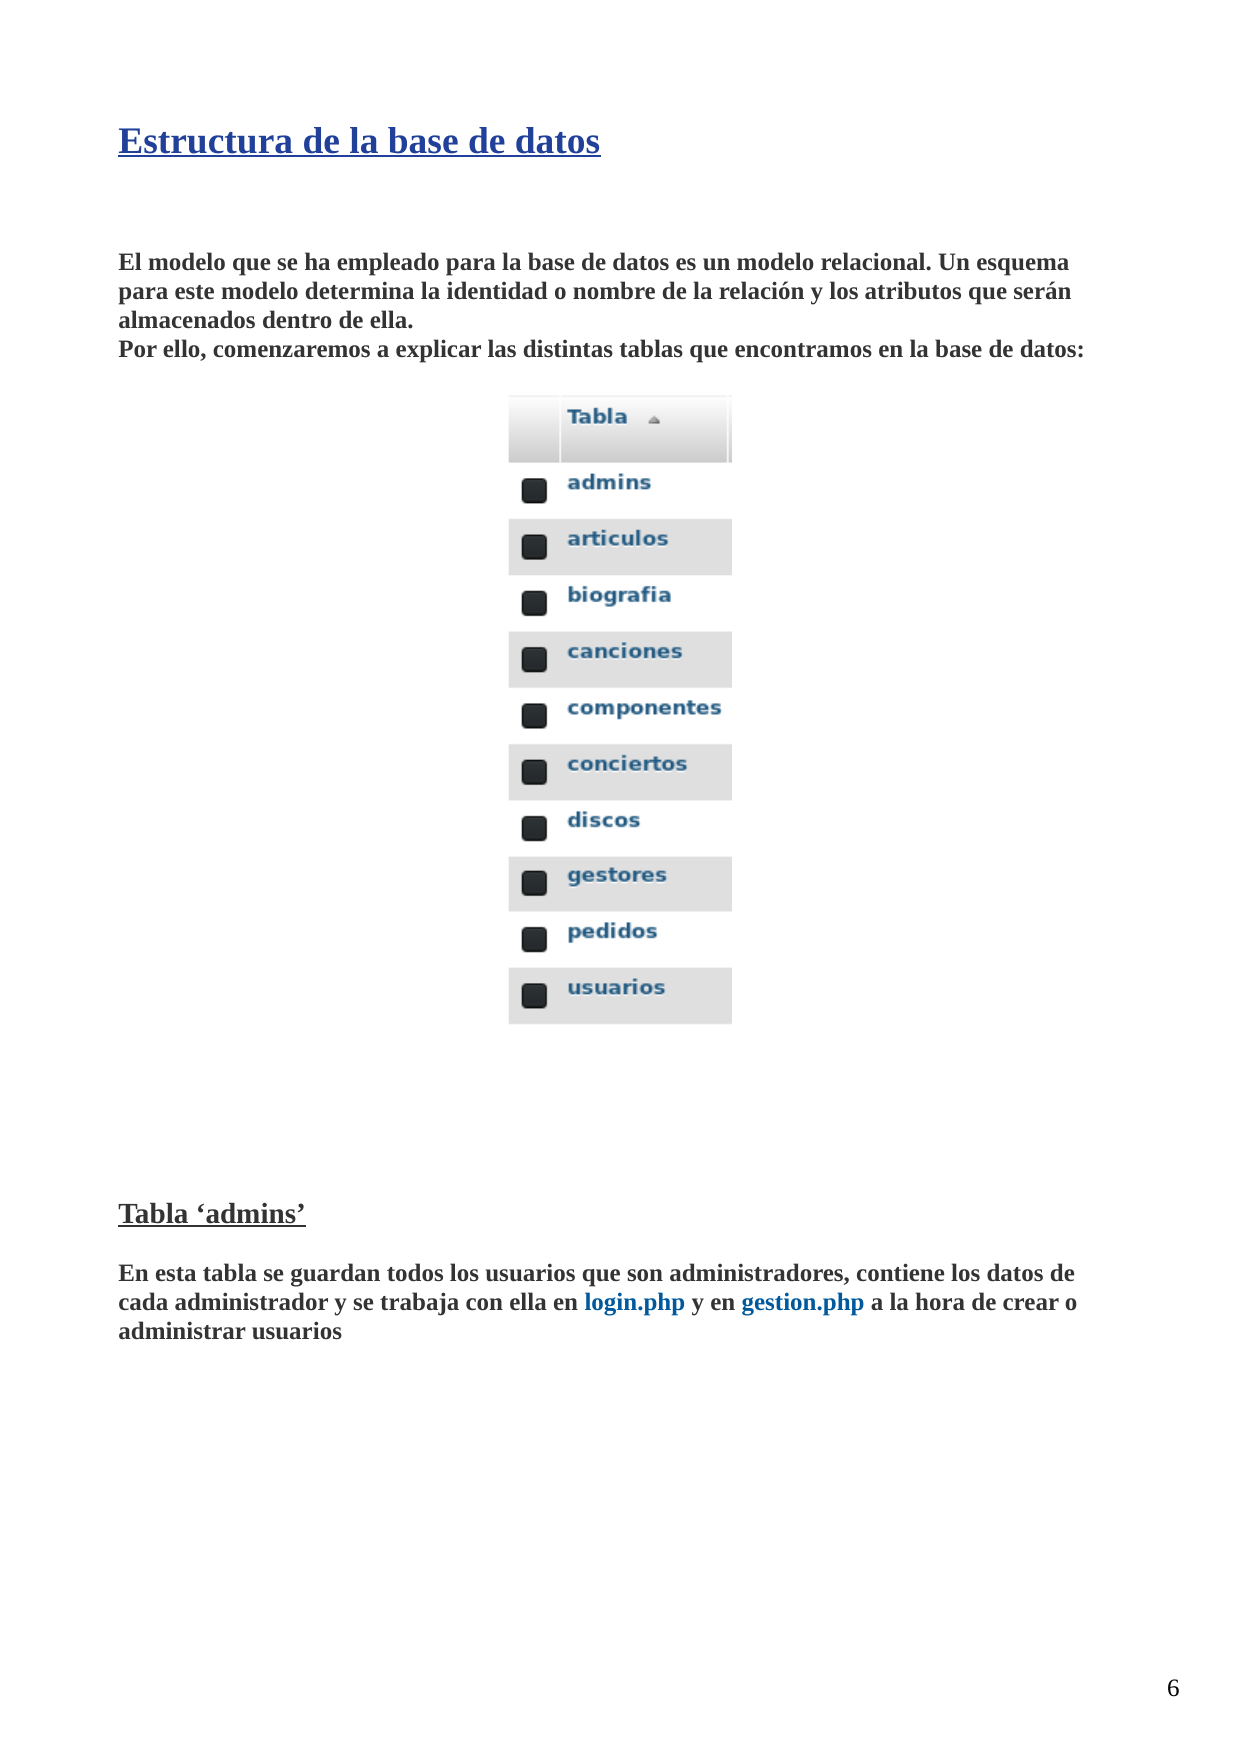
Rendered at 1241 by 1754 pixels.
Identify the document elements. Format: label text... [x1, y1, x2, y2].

text Estructura de la base de datos [118, 118, 1122, 161]
picture [508, 391, 732, 1029]
text Por ello, comenzaremos a explicar las distintas tablas que encontramos en la base de datos: [118, 334, 1122, 362]
text En esta tabla se guardan todos los usuarios que son administradores, contiene los datos de cada administrador y se trabaja con ella en login.php y en gestion.php a la hora de crear o administrar usuarios [118, 1258, 1122, 1345]
text El modelo que se ha empleado para la base de datos es un modelo relacional. Un esquema para este modelo determina la identidad o nombre de la relación y los atributos que serán almacenados dentro de ella. [118, 247, 1122, 334]
text Tabla ‘admins’ [118, 1196, 1122, 1230]
